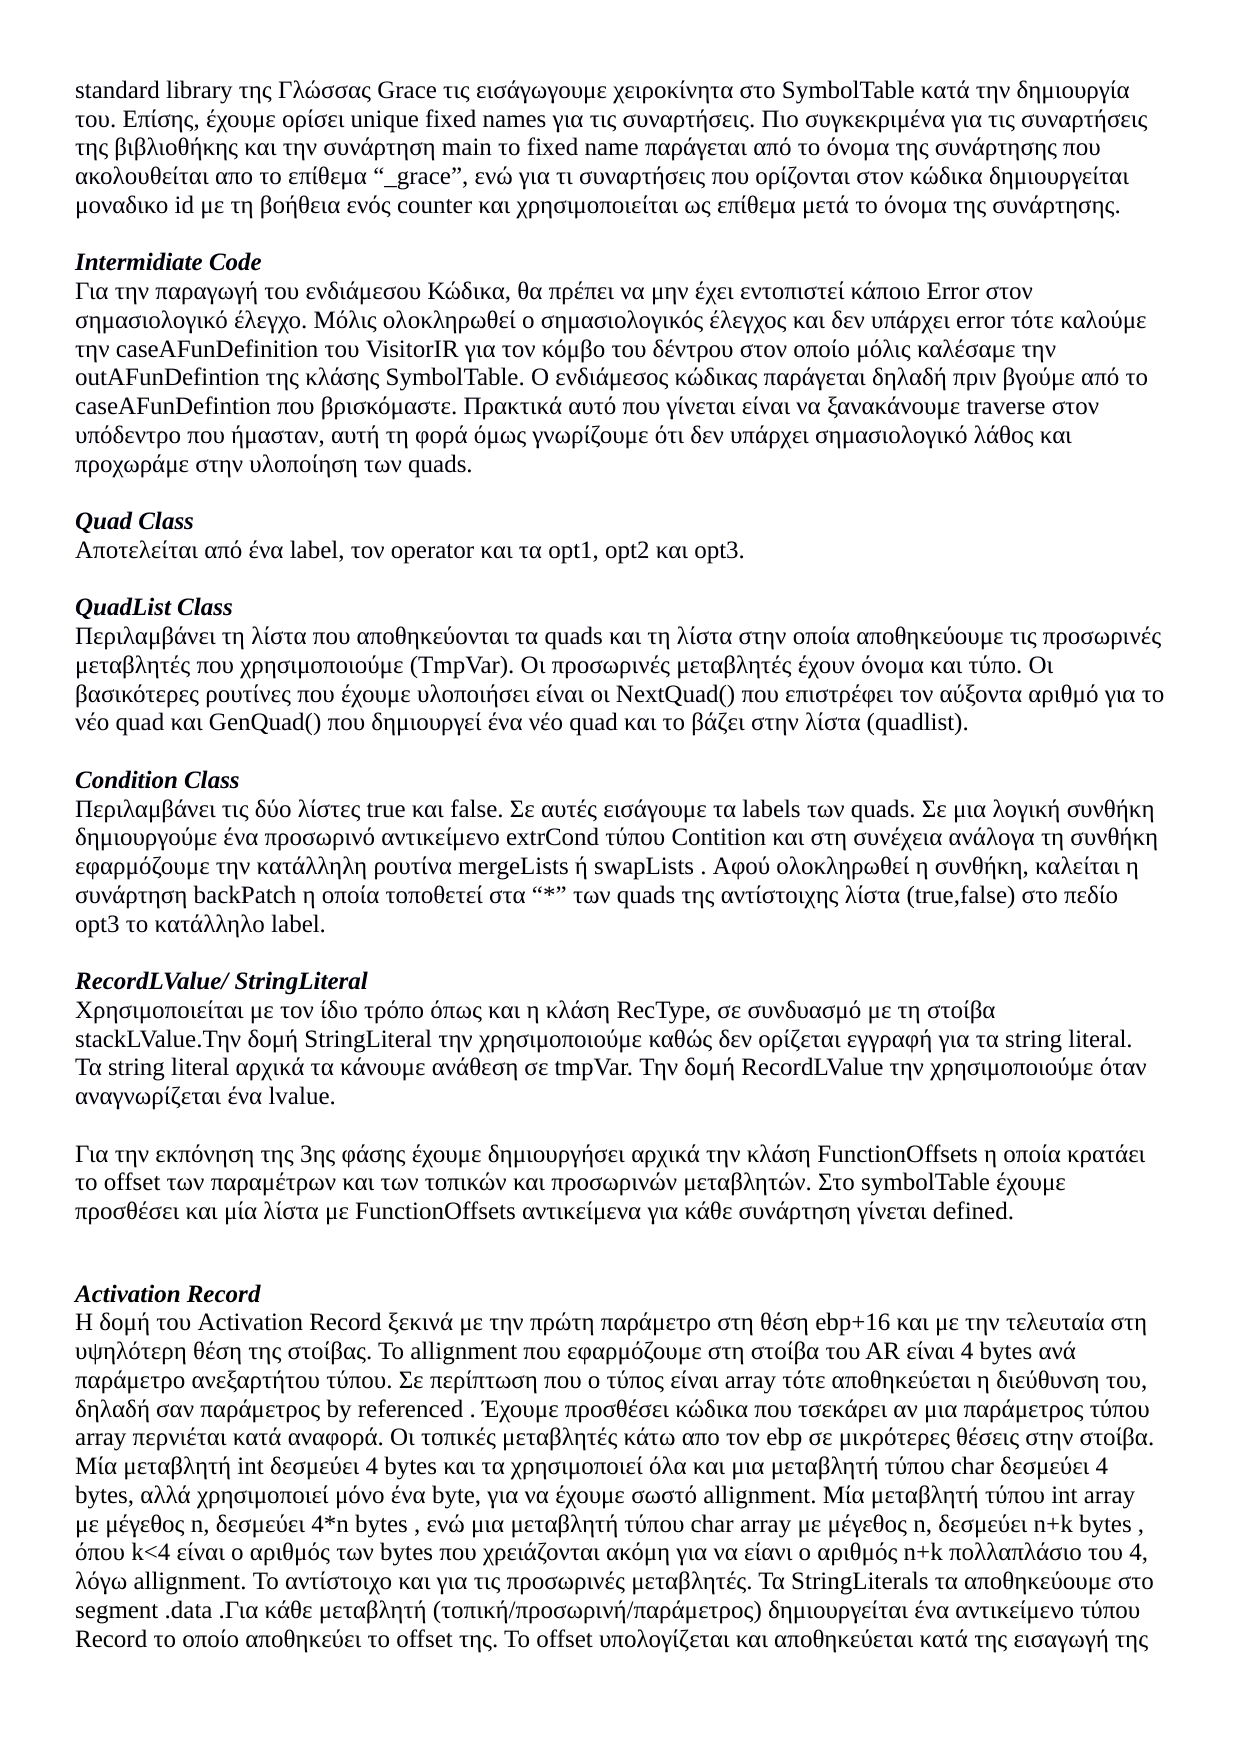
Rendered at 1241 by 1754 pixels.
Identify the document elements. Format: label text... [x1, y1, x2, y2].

text RecordLValue/ StringLiteral [75, 966, 1165, 995]
text Χρησιμοποιείται με τον ίδιο τρόπο όπως και η κλάση RecType, σε συνδυασμό με τη στοίβα stackLValue.Την δομή StringLiteral την χρησιμοποιούμε καθώς δεν ορίζεται εγγραφή για τα string literal. Τα string literal αρχικά τα κάνουμε ανάθεση σε tmpVar. Την δομή RecordLValue την χρησιμοποιούμε όταν αναγνωρίζεται ένα lvalue. [75, 995, 1165, 1110]
text Περιλαμβάνει τις δύο λίστες true και false. Σε αυτές εισάγουμε τα labels των quads. Σε μια λογική συνθήκη δημιουργούμε ένα προσωρινό αντικείμενο extrCond τύπου Contition και στη συνέχεια ανάλογα τη συνθήκη εφαρμόζουμε την κατάλληλη ρουτίνα mergeLists ή swapLists . Αφού ολοκληρωθεί η συνθήκη, καλείται η συνάρτηση backPatch η οποία τοποθετεί στα “*” των quads της αντίστοιχης λίστα (true,false) στο πεδίο opt3 το κατάλληλο label. [75, 794, 1165, 937]
text Αποτελείται από ένα label, τον operator και τα opt1, opt2 και opt3. [75, 535, 1165, 564]
text Περιλαμβάνει τη λίστα που αποθηκεύονται τα quads και τη λίστα στην οποία αποθηκεύουμε τις προσωρινές μεταβλητές που χρησιμοποιούμε (TmpVar). Οι προσωρινές μεταβλητές έχουν όνομα και τύπο. Οι βασικότερες ρουτίνες που έχουμε υλοποιήσει είναι οι NextQuad() που επιστρέφει τον αύξοντα αριθμό για το νέο quad και GenQuad() που δημιουργεί ένα νέο quad και το βάζει στην λίστα (quadlist). [75, 621, 1165, 736]
text Intermidiate Code [75, 247, 1165, 276]
text Quad Class [75, 506, 1165, 535]
text Condition Class [75, 765, 1165, 794]
text standard library της Γλώσσας Grace τις εισάγωγουμε χειροκίνητα στο SymbolTable κατά την δημιουργία του. Επίσης, έχουμε ορίσει unique fixed names για τις συναρτήσεις. Πιο συγκεκριμένα για τις συναρτήσεις της βιβλιοθήκης και την συνάρτηση main το fixed name παράγεται από το όνομα της συνάρτησης που ακολουθείται απο το επίθεμα “_grace”, ενώ για τι συναρτήσεις που ορίζονται στον κώδικα δημιουργείται μοναδικο id με τη βοήθεια ενός counter και χρησιμοποιείται ως επίθεμα μετά το όνομα της συνάρτησης. [75, 75, 1165, 219]
text QuadList Class [75, 592, 1165, 621]
text Activation Record Η δομή του Activation Record ξεκινά με την πρώτη παράμετρο στη θέση ebp+16 και με την τελευταία στη υψηλότερη θέση της στοίβας. Το allignment που εφαρμόζουμε στη στοίβα του ΑR είναι 4 bytes ανά παράμετρο ανεξαρτήτου τύπου. Σε περίπτωση που ο τύπος είναι array τότε αποθηκεύεται η διεύθυνση του, δηλαδή σαν παράμετρος by referenced . Έχουμε προσθέσει κώδικα που τσεκάρει αν μια παράμετρος τύπου array περνιέται κατά αναφορά. Οι τοπικές μεταβλητές κάτω απο τον ebp σε μικρότερες θέσεις στην στοίβα. Μία μεταβλητή int δεσμεύει 4 bytes και τα χρησιμοποιεί όλα και μια μεταβλητή τύπου char δεσμεύει 4 bytes, αλλά χρησιμοποιεί μόνο ένα byte, για να έχουμε σωστό allignment. Μία μεταβλητή τύπου int array με μέγεθος n, δεσμεύει 4*n bytes , ενώ μια μεταβλητή τύπου char array με μέγεθος n, δεσμεύει n+k bytes , όπου k<4 είναι ο αριθμός των bytes που χρειάζονται ακόμη για να είανι ο αριθμός n+k πολλαπλάσιο του 4, λόγω allignment. Το αντίστοιχο και για τις προσωρινές μεταβλητές. Τα StringLiterals τα αποθηκεύουμε στο segment .data .Για κάθε μεταβλητή (τοπική/προσωρινή/παράμετρος) δημιουργείται ένα αντικείμενο τύπου Record το οποίο αποθηκεύει το οffset της. Το offset υπολογίζεται και αποθηκεύεται κατά της εισαγωγή της [75, 1279, 1165, 1652]
text Για την παραγωγή του ενδιάμεσου Κώδικα, θα πρέπει να μην έχει εντοπιστεί κάποιο Error στον σημασιολογικό έλεγχο. Μόλις ολοκληρωθεί ο σημασιολογικός έλεγχος και δεν υπάρχει error τότε καλούμε την caseAFunDefinition του VisitorIR για τον κόμβο του δέντρου στον οποίο μόλις καλέσαμε την outAFunDefintion της κλάσης SymbolTable. Ο ενδιάμεσος κώδικας παράγεται δηλαδή πριν βγούμε από το caseAFunDefintion που βρισκόμαστε. Πρακτικά αυτό που γίνεται είναι να ξανακάνουμε traverse στον υπόδεντρο που ήμασταν, αυτή τη φορά όμως γνωρίζουμε ότι δεν υπάρχει σημασιολογικό λάθος και προχωράμε στην υλοποίηση των quads. [75, 276, 1165, 477]
text Για την εκπόνηση της 3ης φάσης έχουμε δημιουργήσει αρχικά την κλάση FunctionOffsets η οποία κρατάει το offset των παραμέτρων και των τοπικών και προσωρινών μεταβλητών. Στο symbolTable έχουμε προσθέσει και μία λίστα με FunctionOffsets αντικείμενα για κάθε συνάρτηση γίνεται defined. [75, 1139, 1165, 1225]
